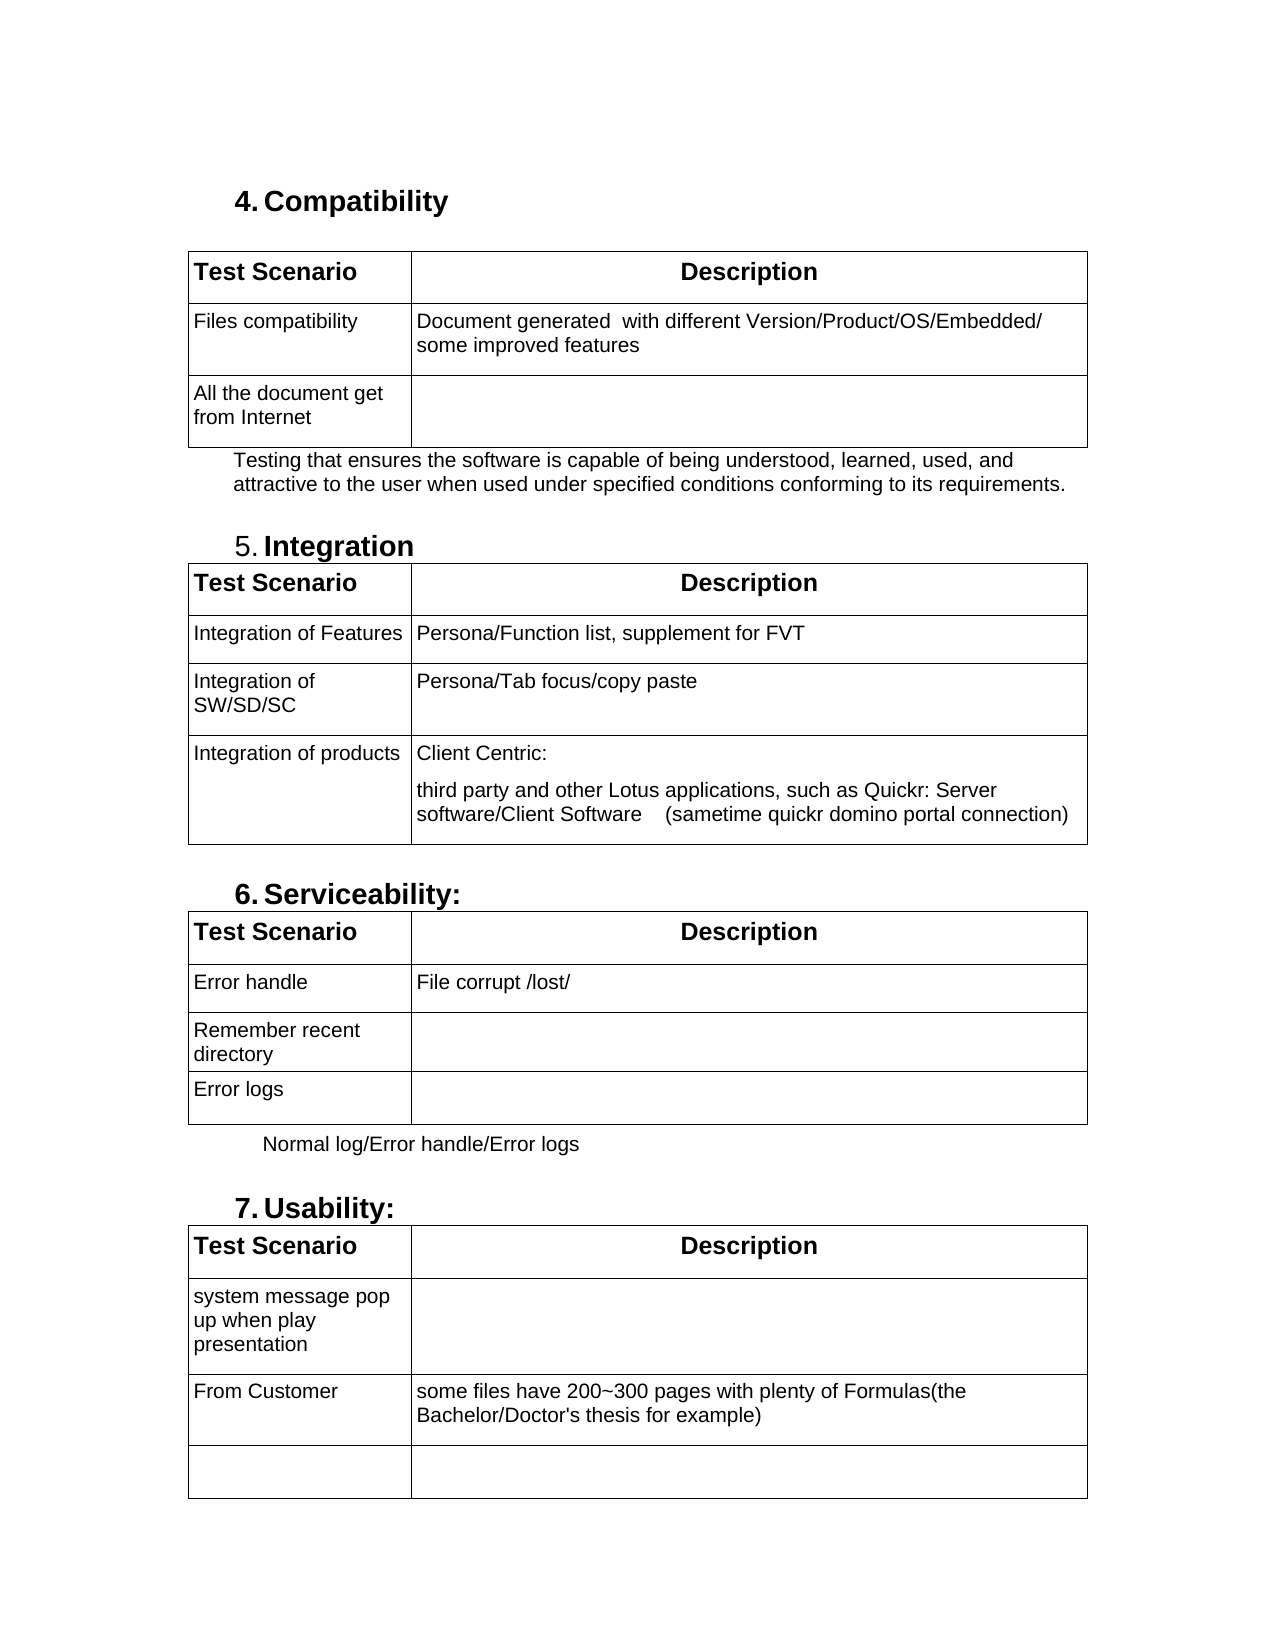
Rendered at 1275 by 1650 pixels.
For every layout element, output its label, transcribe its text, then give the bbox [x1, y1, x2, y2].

table_header Test Scenario [189, 252, 411, 303]
table_cell some files have 200~300 pages with plenty of Formulas(the Bachelor/Doctor's thesis for example) [412, 1375, 1087, 1445]
table_cell [412, 1279, 1087, 1374]
table_cell [412, 376, 1087, 447]
table_cell Client Centric: third party and other Lotus applications, such as Quickr: Server software/Client Software (sametime quickr domino portal connection) [412, 736, 1087, 844]
list Compatibility [234, 183, 1087, 217]
table_header Test Scenario [189, 564, 411, 615]
table_header Description [412, 1226, 1087, 1278]
table_cell [412, 1013, 1087, 1071]
table_cell From Customer [189, 1375, 411, 1445]
table_cell [189, 1446, 411, 1498]
table_cell Document generated with different Version/Product/OS/Embedded/ some improved features [412, 304, 1087, 375]
table_header Test Scenario [189, 912, 411, 964]
list Integration [234, 529, 1087, 562]
table_cell Remember recent directory [189, 1013, 411, 1071]
text Normal log/Error handle/Error logs [187, 1124, 1087, 1158]
text Testing that ensures the software is capable of being understood, learned, used, and attractive to the user when used under specified conditions conforming to its requirements. [233, 448, 1087, 495]
table_cell [412, 1446, 1087, 1498]
table_header Description [412, 252, 1087, 303]
table_cell Files compatibility [189, 304, 411, 375]
table_header Test Scenario [189, 1226, 411, 1278]
table_cell Integration of SW/SD/SC [189, 664, 411, 735]
table_cell Integration of Features [189, 616, 411, 663]
list Usability: [234, 1191, 1087, 1225]
table_cell [412, 1072, 1087, 1124]
list Serviceability: [234, 877, 1087, 911]
table_header Description [412, 912, 1087, 964]
table_cell File corrupt /lost/ [412, 965, 1087, 1012]
table_cell Persona/Function list, supplement for FVT [412, 616, 1087, 663]
table_cell Integration of products [189, 736, 411, 844]
table_cell system message pop up when play presentation [189, 1279, 411, 1374]
table_cell All the document get from Internet [189, 376, 411, 447]
table_cell Error logs [189, 1072, 411, 1124]
table_header Description [412, 564, 1087, 615]
table_cell Persona/Tab focus/copy paste [412, 664, 1087, 735]
table_cell Error handle [189, 965, 411, 1012]
